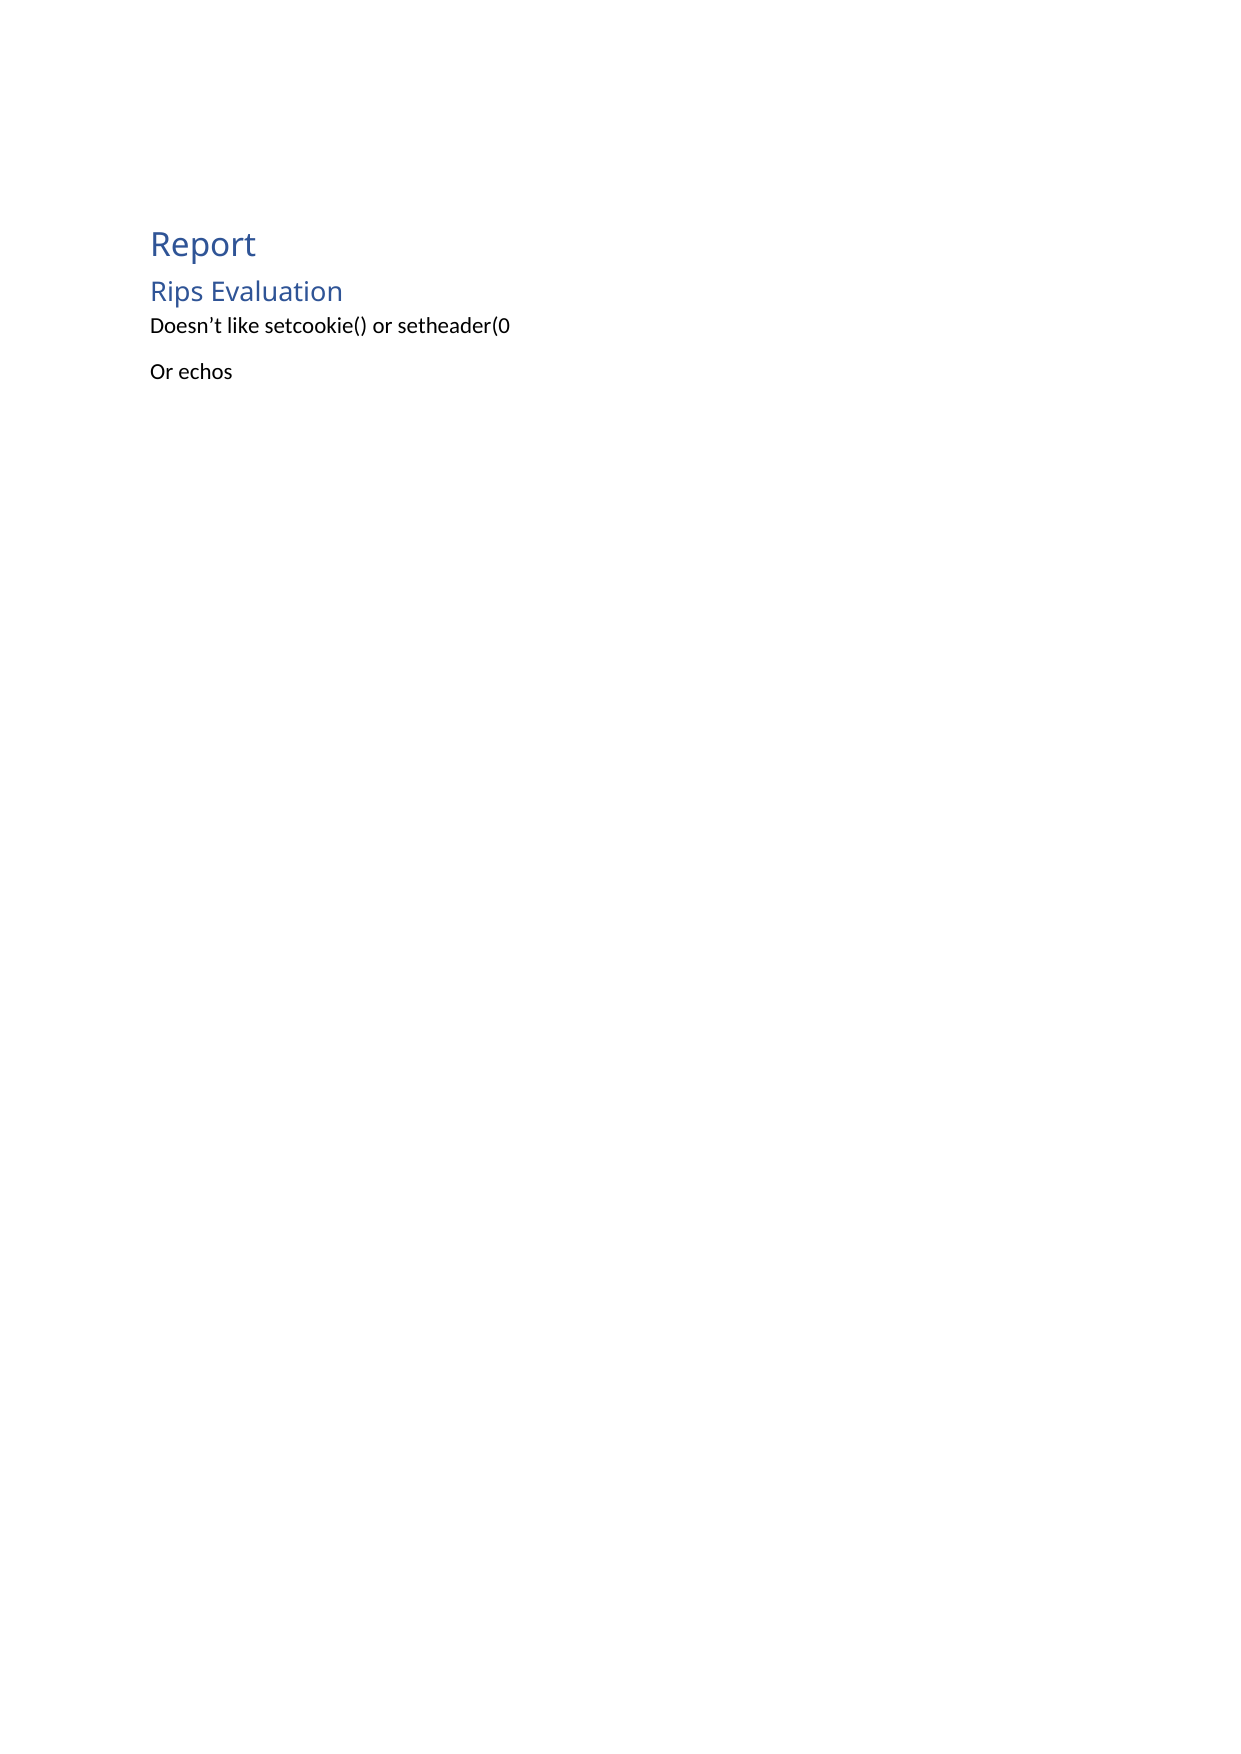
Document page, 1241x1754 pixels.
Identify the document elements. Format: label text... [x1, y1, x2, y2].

subtitle Rips Evaluation [150, 273, 1090, 310]
text Or echos [150, 357, 1090, 386]
subtitle Report [150, 221, 1090, 266]
text Doesn’t like setcookie() or setheader(0 [150, 311, 1090, 339]
